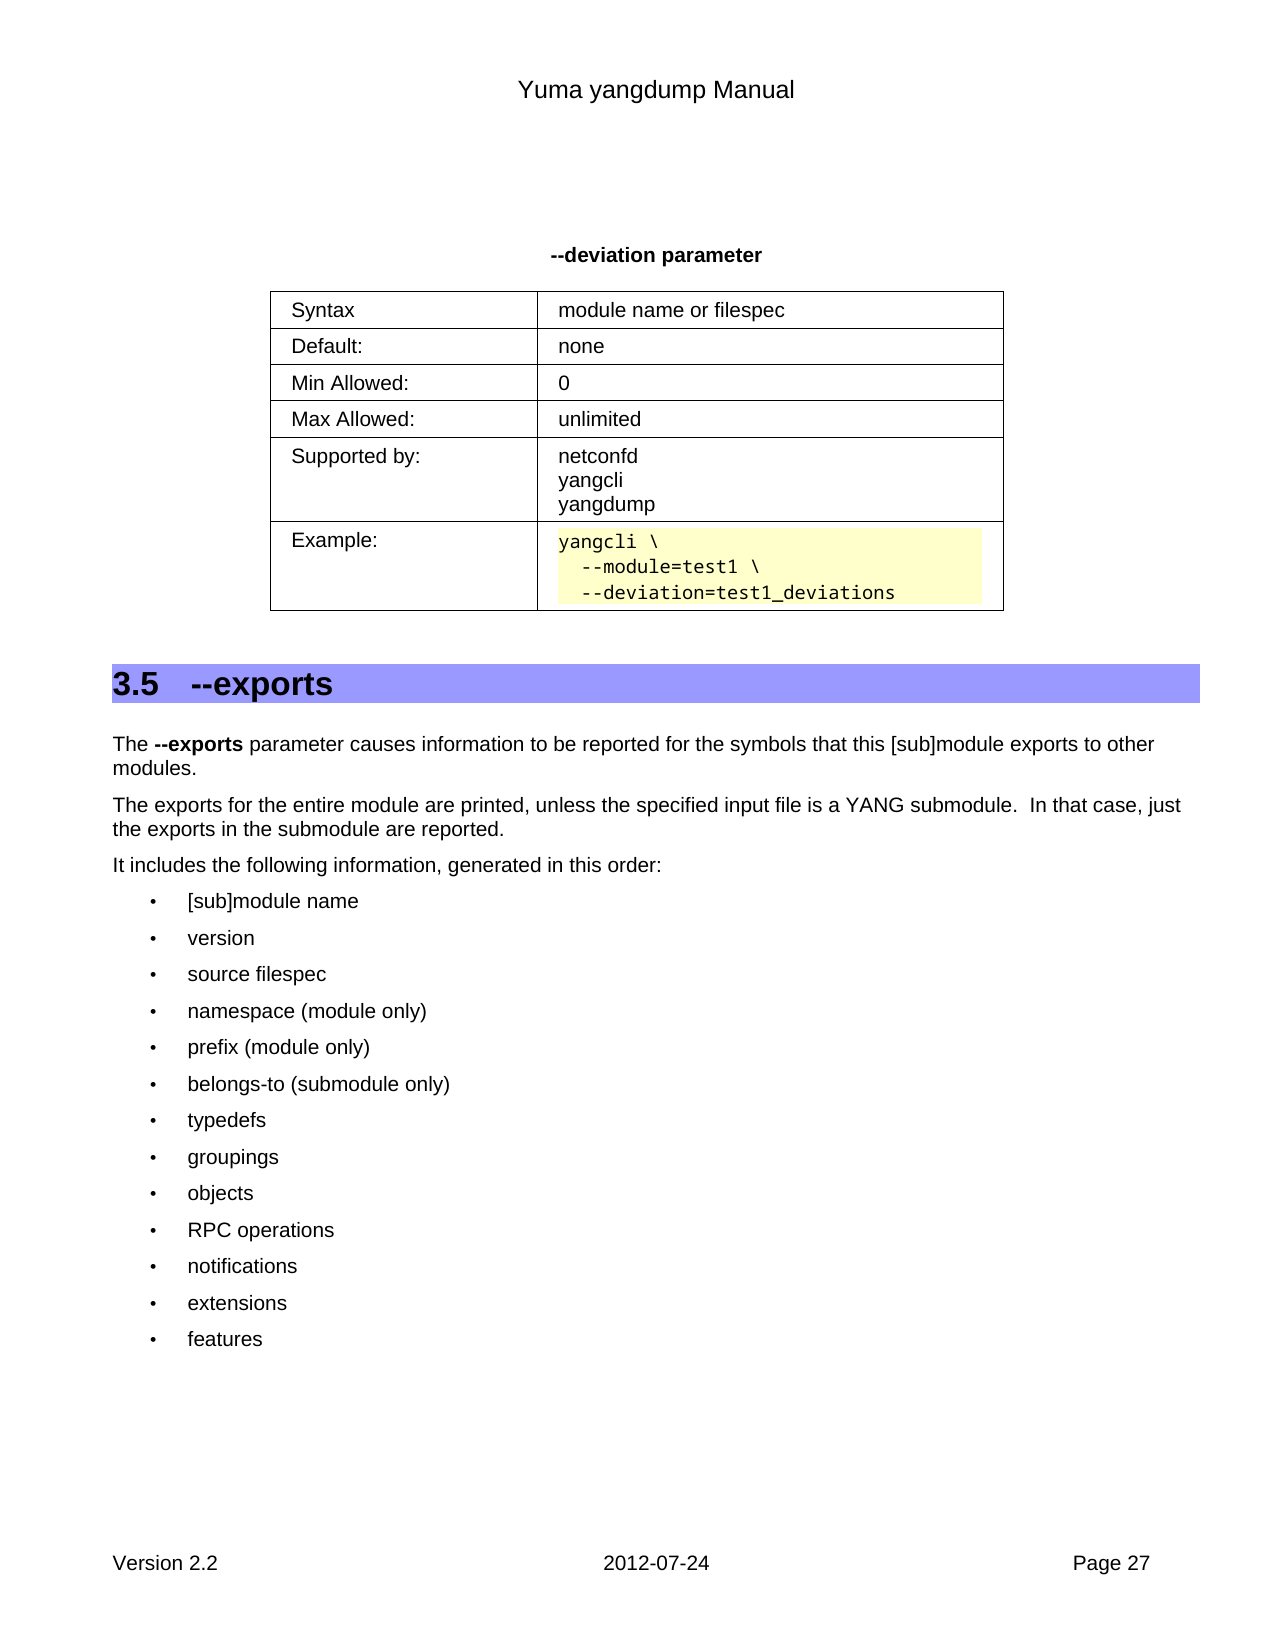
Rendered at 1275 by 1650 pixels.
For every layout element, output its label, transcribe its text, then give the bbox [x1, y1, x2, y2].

text It includes the following information, generated in this order: [112, 853, 1200, 877]
subtitle --deviation parameter [127, 243, 1185, 267]
table_cell unlimited [538, 401, 1003, 437]
list objects [150, 1181, 1200, 1205]
subtitle --exports [112, 664, 1200, 703]
table_cell Supported by: [271, 438, 537, 521]
list extensions [150, 1290, 1200, 1314]
table_cell netconfd yangcli yangdump [538, 438, 1003, 521]
list belongs-to (submodule only) [150, 1072, 1200, 1096]
list RPC operations [150, 1217, 1200, 1241]
table_cell Max Allowed: [271, 401, 537, 437]
table_cell Example: [271, 522, 537, 610]
table_cell none [538, 329, 1003, 364]
table_header Syntax [271, 292, 537, 327]
table_cell yangcli \ --module=test1 \ --deviation=test1_deviations [538, 522, 1003, 610]
list namespace (module only) [150, 999, 1200, 1023]
list version [150, 926, 1200, 950]
list typedefs [150, 1108, 1200, 1132]
list [sub]module name [150, 889, 1200, 913]
list features [150, 1327, 1200, 1351]
text The --exports parameter causes information to be reported for the symbols that this [sub]module exports to other modules. [112, 732, 1200, 780]
table_cell Min Allowed: [271, 365, 537, 400]
text The exports for the entire module are printed, unless the specified input file is a YANG submodule. In that case, just the exports in the submodule are reported. [112, 792, 1200, 840]
table_header module name or filespec [538, 292, 1003, 327]
table_cell 0 [538, 365, 1003, 400]
list groupings [150, 1144, 1200, 1168]
list prefix (module only) [150, 1035, 1200, 1059]
list source filespec [150, 962, 1200, 986]
list notifications [150, 1254, 1200, 1278]
table_cell Default: [271, 329, 537, 364]
